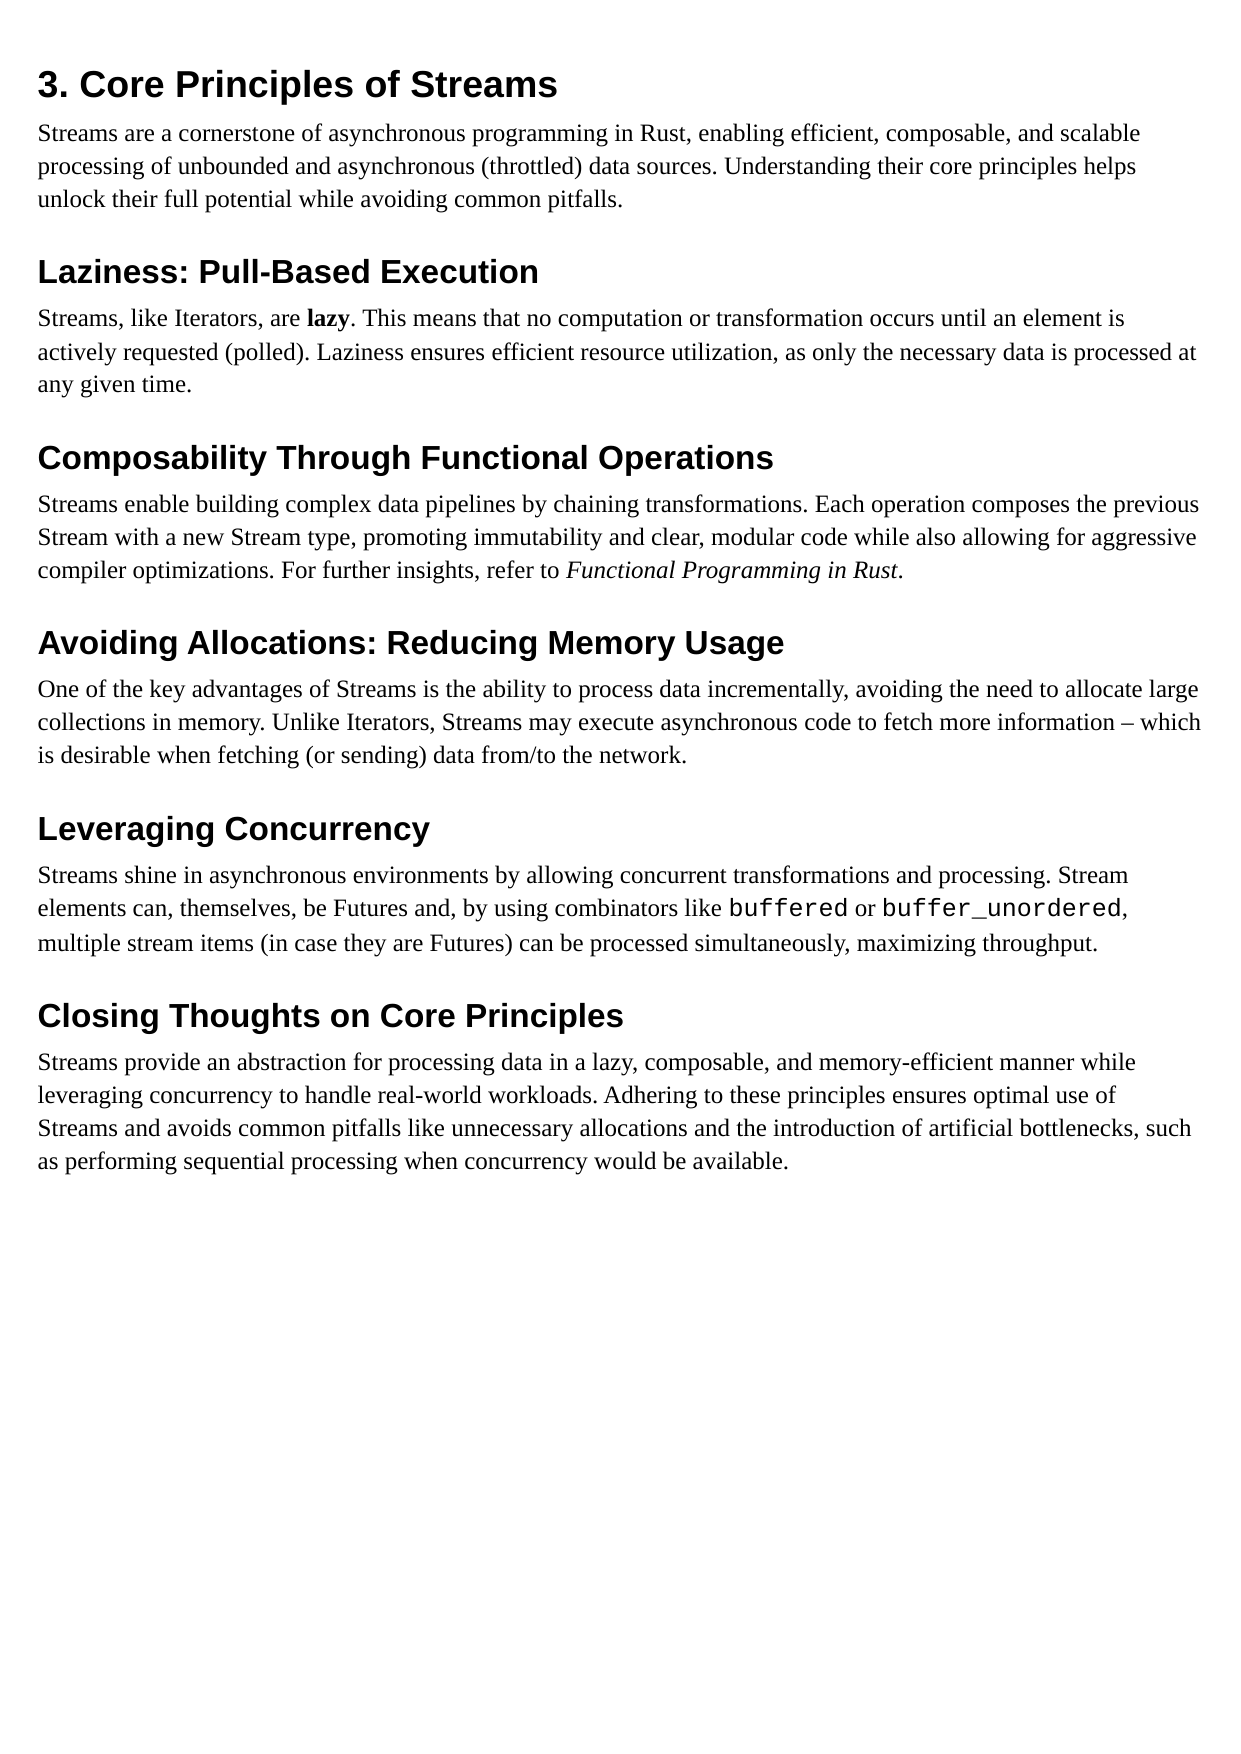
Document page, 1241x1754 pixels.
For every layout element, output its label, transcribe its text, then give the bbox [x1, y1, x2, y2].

subtitle Composability Through Functional Operations [37, 438, 1203, 476]
text Streams enable building complex data pipelines by chaining transformations. Each operation composes the previous Stream with a new Stream type, promoting immutability and clear, modular code while also allowing for aggressive compiler optimizations. For further insights, refer to Functional Programming in Rust. [37, 489, 1203, 584]
text Streams, like Iterators, are lazy. This means that no computation or transformation occurs until an element is actively requested (polled). Laziness ensures efficient resource utilization, as only the necessary data is processed at any given time. [37, 303, 1203, 398]
text Streams provide an abstraction for processing data in a lazy, composable, and memory-efficient manner while leveraging concurrency to handle real-world workloads. Adhering to these principles ensures optimal use of Streams and avoids common pitfalls like unnecessary allocations and the introduction of artificial bottlenecks, such as performing sequential processing when concurrency would be available. [37, 1047, 1203, 1175]
subtitle 3. Core Principles of Streams [37, 62, 1203, 106]
subtitle Avoiding Allocations: Reducing Memory Usage [37, 623, 1203, 662]
subtitle Closing Thoughts on Core Principles [37, 996, 1203, 1035]
text One of the key advantages of Streams is the ability to process data incrementally, avoiding the need to allocate large collections in memory. Unlike Iterators, Streams may execute asynchronous code to fetch more information – which is desirable when fetching (or sending) data from/to the network. [37, 674, 1203, 769]
text Streams are a cornerstone of asynchronous programming in Rust, enabling efficient, composable, and scalable processing of unbounded and asynchronous (throttled) data sources. Understanding their core principles helps unlock their full potential while avoiding common pitfalls. [37, 118, 1203, 213]
subtitle Leveraging Concurrency [37, 809, 1203, 847]
subtitle Laziness: Pull-Based Execution [37, 253, 1203, 291]
text Streams shine in asynchronous environments by allowing concurrent transformations and processing. Stream elements can, themselves, be Futures and, by using combinators like buffered or buffer_unordered, multiple stream items (in case they are Futures) can be processed simultaneously, maximizing throughput. [37, 860, 1203, 957]
